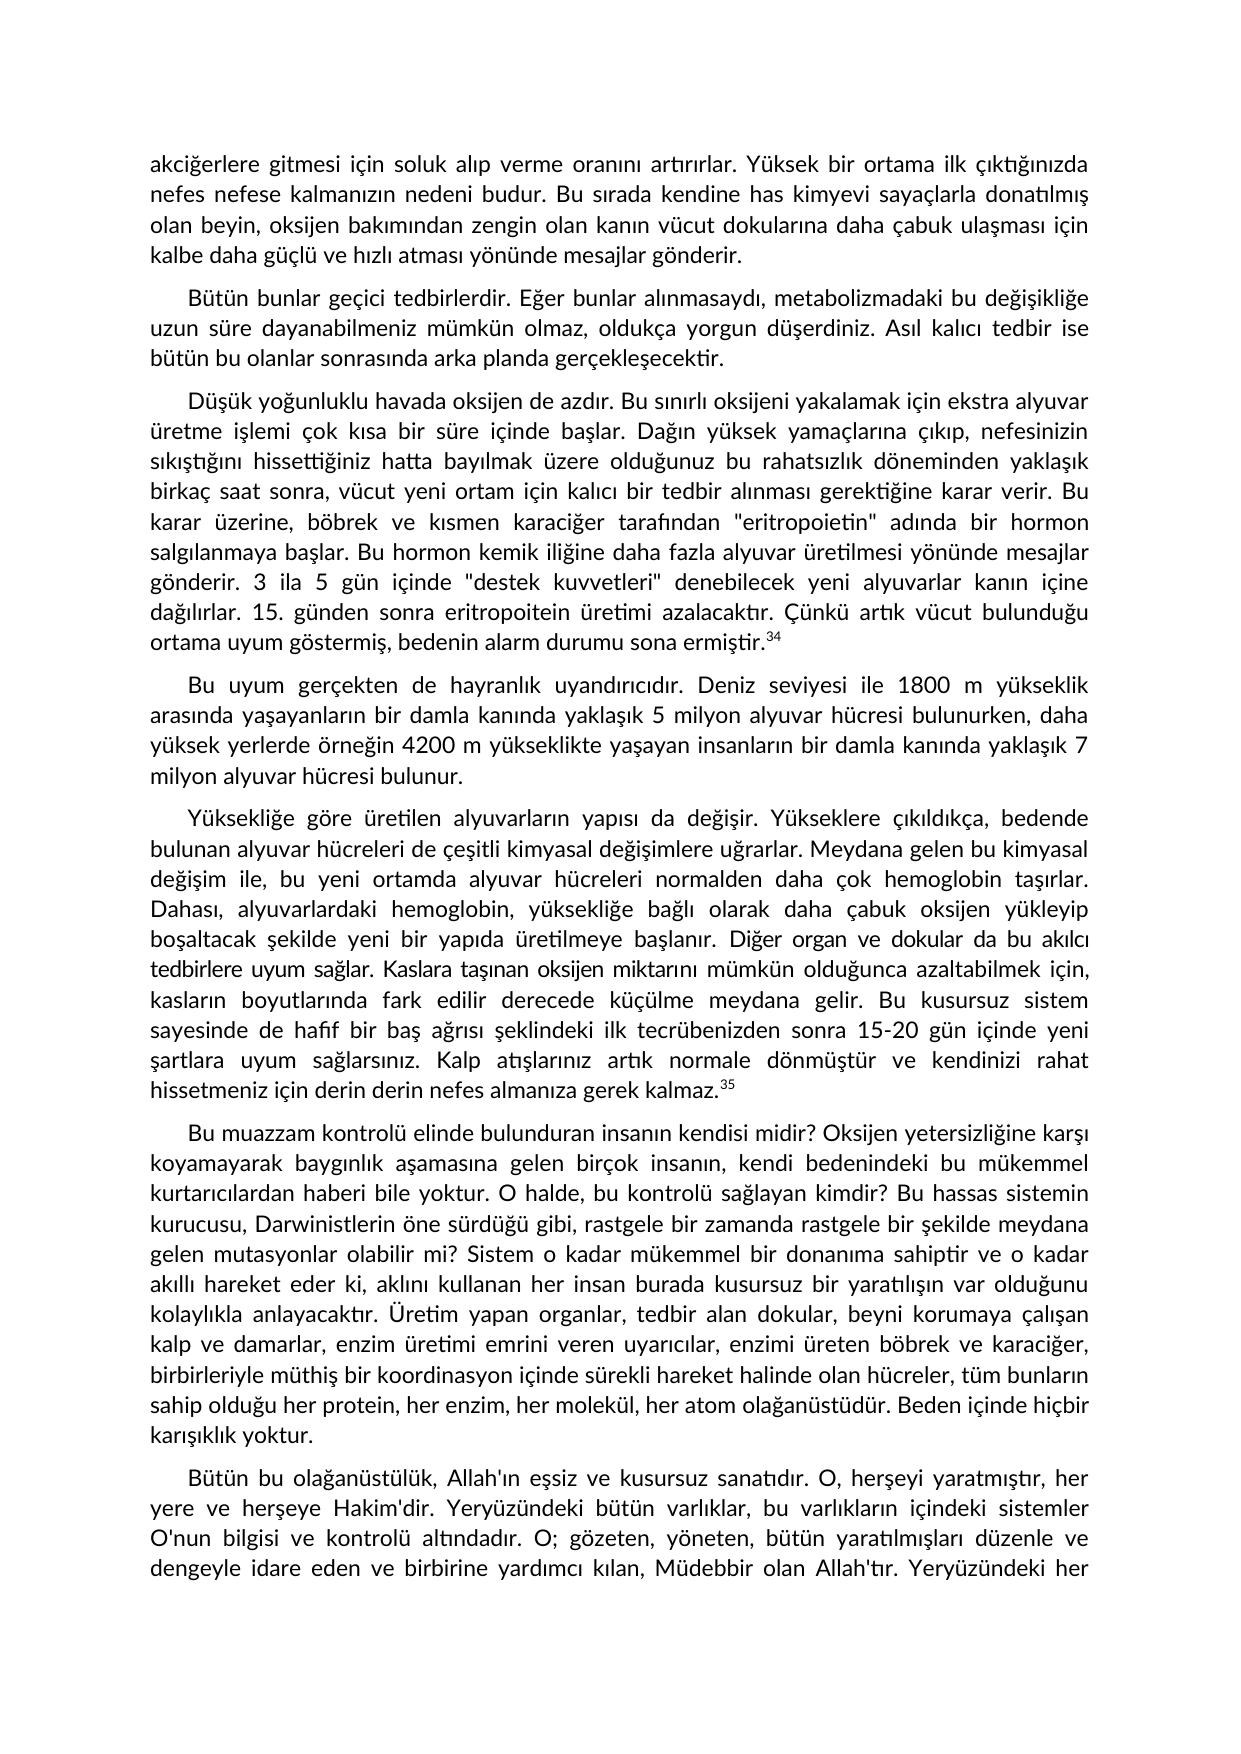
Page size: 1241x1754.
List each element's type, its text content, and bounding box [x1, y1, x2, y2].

text Düşük yoğunluklu havada oksijen de azdır. Bu sınırlı oksijeni yakalamak için ekstra alyuvar üretme işlemi çok kısa bir süre içinde başlar. Dağın yüksek yamaçlarına çıkıp, nefesinizin sıkıştığını hissettiğiniz hatta bayılmak üzere olduğunuz bu rahatsızlık döneminden yaklaşık birkaç saat sonra, vücut yeni ortam için kalıcı bir tedbir alınması gerektiğine karar verir. Bu karar üzerine, böbrek ve kısmen karaciğer tarafından "eritropoietin" adında bir hormon salgılanmaya başlar. Bu hormon kemik iliğine daha fazla alyuvar üretilmesi yönünde mesajlar gönderir. 3 ila 5 gün içinde "destek kuvvetleri" denebilecek yeni alyuvarlar kanın içine dağılırlar. 15. günden sonra eritropoitein üretimi azalacaktır. Çünkü artık vücut bulunduğu ortama uyum göstermiş, bedenin alarm durumu sona ermiştir.34 [150, 386, 1090, 656]
text Yüksekliğe göre üretilen alyuvarların yapısı da değişir. Yükseklere çıkıldıkça, bedende bulunan alyuvar hücreleri de çeşitli kimyasal değişimlere uğrarlar. Meydana gelen bu kimyasal değişim ile, bu yeni ortamda alyuvar hücreleri normalden daha çok hemoglobin taşırlar. Dahası, alyuvarlardaki hemoglobin, yüksekliğe bağlı olarak daha çabuk oksijen yükleyip boşaltacak şekilde yeni bir yapıda üretilmeye başlanır. Diğer organ ve dokular da bu akılcı tedbirlere uyum sağlar. Kaslara taşınan oksijen miktarını mümkün olduğunca azaltabilmek için, kasların boyutlarında fark edilir derecede küçülme meydana gelir. Bu kusursuz sistem sayesinde de hafif bir baş ağrısı şeklindeki ilk tecrübenizden sonra 15-20 gün içinde yeni şartlara uyum sağlarsınız. Kalp atışlarınız artık normale dönmüştür ve kendinizi rahat hissetmeniz için derin derin nefes almanıza gerek kalmaz.35 [150, 804, 1090, 1103]
text akciğerlere gitmesi için soluk alıp verme oranını artırırlar. Yüksek bir ortama ilk çıktığınızda nefes nefese kalmanızın nedeni budur. Bu sırada kendine has kimyevi sayaçlarla donatılmış olan beyin, oksijen bakımından zengin olan kanın vücut dokularına daha çabuk ulaşması için kalbe daha güçlü ve hızlı atması yönünde mesajlar gönderir. [150, 150, 1090, 268]
text Bütün bu olağanüstülük, Allah'ın eşsiz ve kusursuz sanatıdır. O, herşeyi yaratmıştır, her yere ve herşeye Hakim'dir. Yeryüzündeki bütün varlıklar, bu varlıkların içindeki sistemler O'nun bilgisi ve kontrolü altındadır. O; gözeten, yöneten, bütün yaratılmışları düzenle ve dengeyle idare eden ve birbirine yardımcı kılan, Müdebbir olan Allah'tır. Yeryüzündeki her [150, 1463, 1090, 1582]
text Bütün bunlar geçici tedbirlerdir. Eğer bunlar alınmasaydı, metabolizmadaki bu değişikliğe uzun süre dayanabilmeniz mümkün olmaz, oldukça yorgun düşerdiniz. Asıl kalıcı tedbir ise bütün bu olanlar sonrasında arka planda gerçekleşecektir. [150, 283, 1090, 371]
text Bu uyum gerçekten de hayranlık uyandırıcıdır. Deniz seviyesi ile 1800 m yükseklik arasında yaşayanların bir damla kanında yaklaşık 5 milyon alyuvar hücresi bulunurken, daha yüksek yerlerde örneğin 4200 m yükseklikte yaşayan insanların bir damla kanında yaklaşık 7 milyon alyuvar hücresi bulunur. [150, 671, 1090, 789]
text Bu muazzam kontrolü elinde bulunduran insanın kendisi midir? Oksijen yetersizliğine karşı koyamayarak baygınlık aşamasına gelen birçok insanın, kendi bedenindeki bu mükemmel kurtarıcılardan haberi bile yoktur. O halde, bu kontrolü sağlayan kimdir? Bu hassas sistemin kurucusu, Darwinistlerin öne sürdüğü gibi, rastgele bir zamanda rastgele bir şekilde meydana gelen mutasyonlar olabilir mi? Sistem o kadar mükemmel bir donanıma sahiptir ve o kadar akıllı hareket eder ki, aklını kullanan her insan burada kusursuz bir yaratılışın var olduğunu kolaylıkla anlayacaktır. Üretim yapan organlar, tedbir alan dokular, beyni korumaya çalışan kalp ve damarlar, enzim üretimi emrini veren uyarıcılar, enzimi üreten böbrek ve karaciğer, birbirleriyle müthiş bir koordinasyon içinde sürekli hareket halinde olan hücreler, tüm bunların sahip olduğu her protein, her enzim, her molekül, her atom olağanüstüdür. Beden içinde hiçbir karışıklık yoktur. [150, 1119, 1090, 1448]
